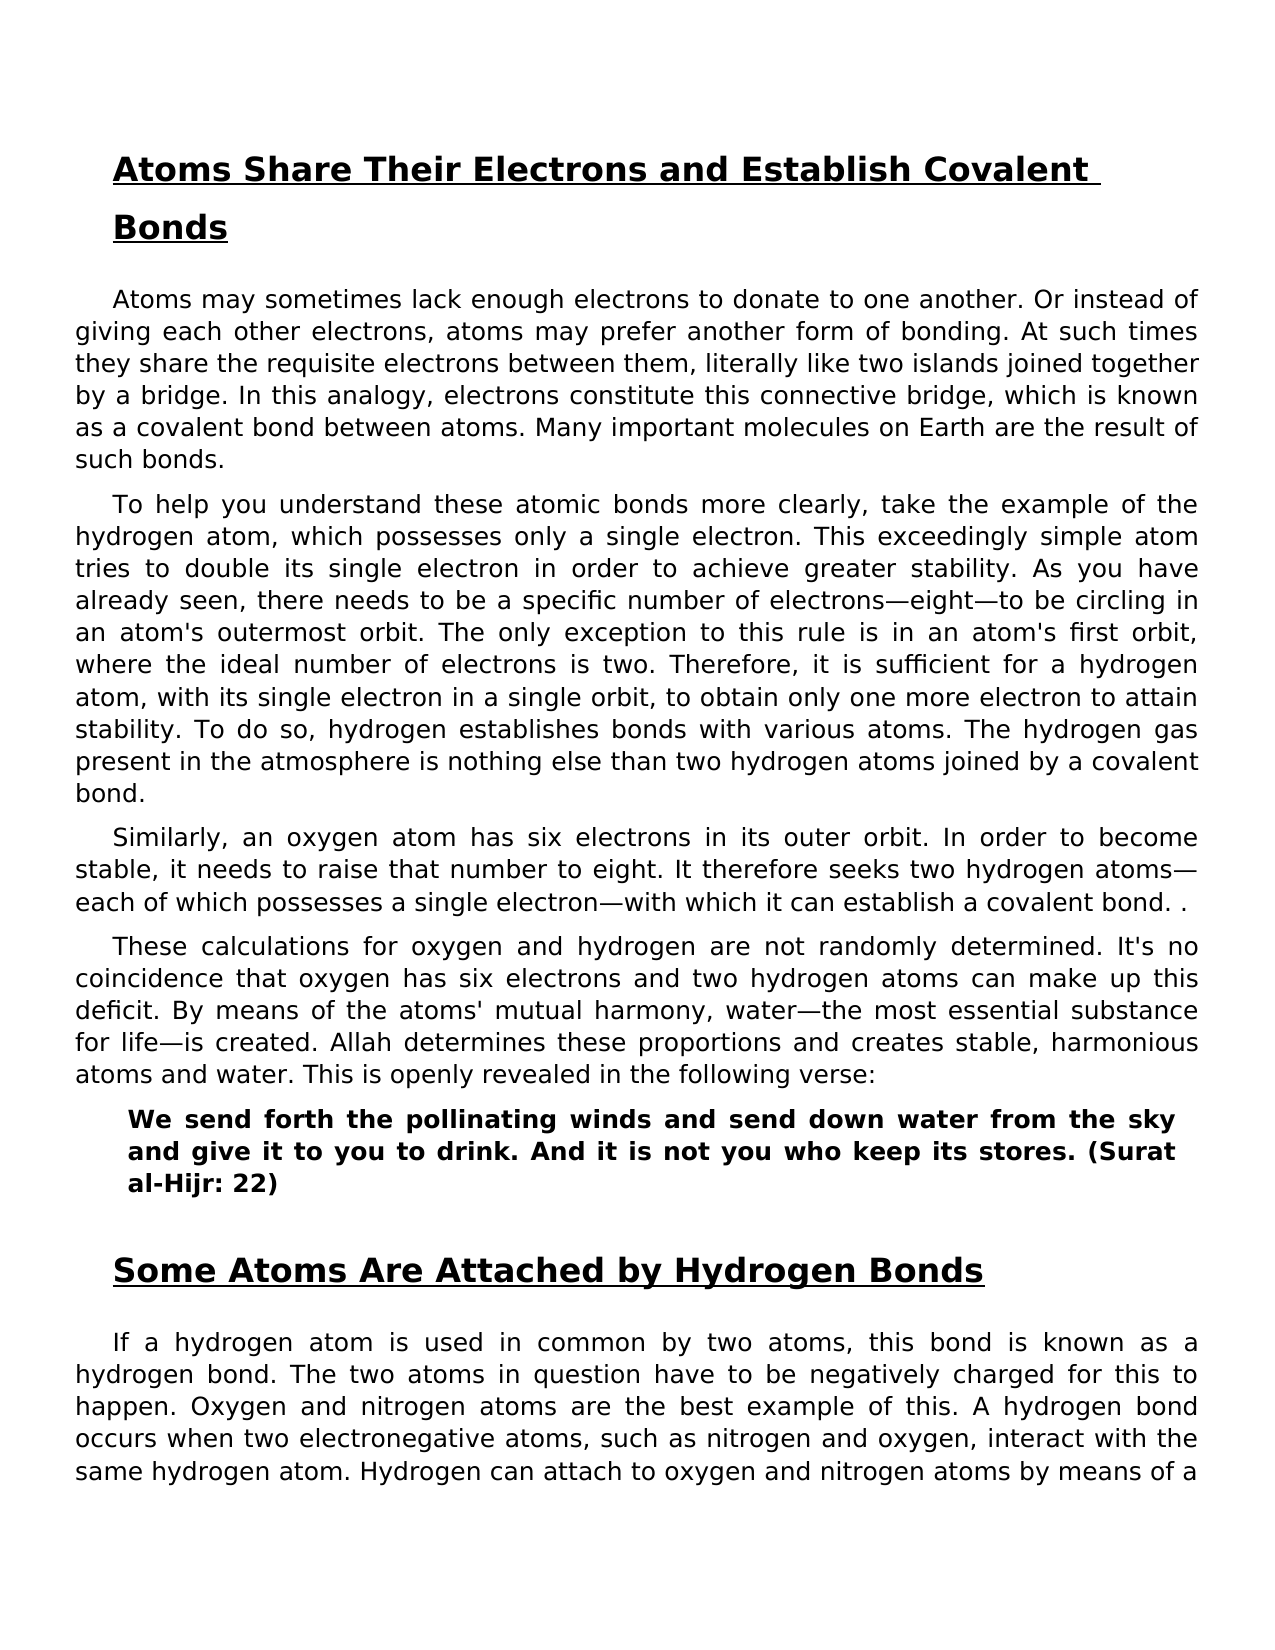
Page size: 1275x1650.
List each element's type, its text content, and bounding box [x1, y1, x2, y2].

text Similarly, an oxygen atom has six electrons in its outer orbit. In order to become stable, it needs to raise that number to eight. It therefore seeks two hydrogen atoms—each of which possesses a single electron—with which it can establish a covalent bond. . [75, 823, 1200, 917]
text We send forth the pollinating winds and send down water from the sky and give it to you to drink. And it is not you who keep its stores. (Surat al-Hijr: 22) [127, 1105, 1177, 1198]
subtitle Some Atoms Are Attached by Hydrogen Bonds [112, 1251, 1200, 1290]
text If a hydrogen atom is used in common by two atoms, this bond is known as a hydrogen bond. The two atoms in question have to be negatively charged for this to happen. Oxygen and nitrogen atoms are the best example of this. A hydrogen bond occurs when two electronegative atoms, such as nitrogen and oxygen, interact with the same hydrogen atom. Hydrogen can attach to oxygen and nitrogen atoms by means of a [75, 1328, 1200, 1486]
text To help you understand these atomic bonds more clearly, take the example of the hydrogen atom, which possesses only a single electron. This exceedingly simple atom tries to double its single electron in order to achieve greater stability. As you have already seen, there needs to be a specific number of electrons—eight—to be circling in an atom's outermost orbit. The only exception to this rule is in an atom's first orbit, where the ideal number of electrons is two. Therefore, it is sufficient for a hydrogen atom, with its single electron in a single orbit, to obtain only one more electron to attain stability. To do so, hydrogen establishes bonds with various atoms. The hydrogen gas present in the atmosphere is nothing else than two hydrogen atoms joined by a covalent bond. [75, 490, 1200, 808]
text Atoms may sometimes lack enough electrons to donate to one another. Or instead of giving each other electrons, atoms may prefer another form of bonding. At such times they share the requisite electrons between them, literally like two islands joined together by a bridge. In this analogy, electrons constitute this connective bridge, which is known as a covalent bond between atoms. Many important molecules on Earth are the result of such bonds. [75, 285, 1200, 475]
subtitle Atoms Share Their Electrons and Establish Covalent Bonds [112, 150, 1200, 247]
text These calculations for oxygen and hydrogen are not randomly determined. It's no coincidence that oxygen has six electrons and two hydrogen atoms can make up this deficit. By means of the atoms' mutual harmony, water—the most essential substance for life—is created. Allah determines these proportions and creates stable, harmonious atoms and water. This is openly revealed in the following verse: [75, 932, 1200, 1090]
